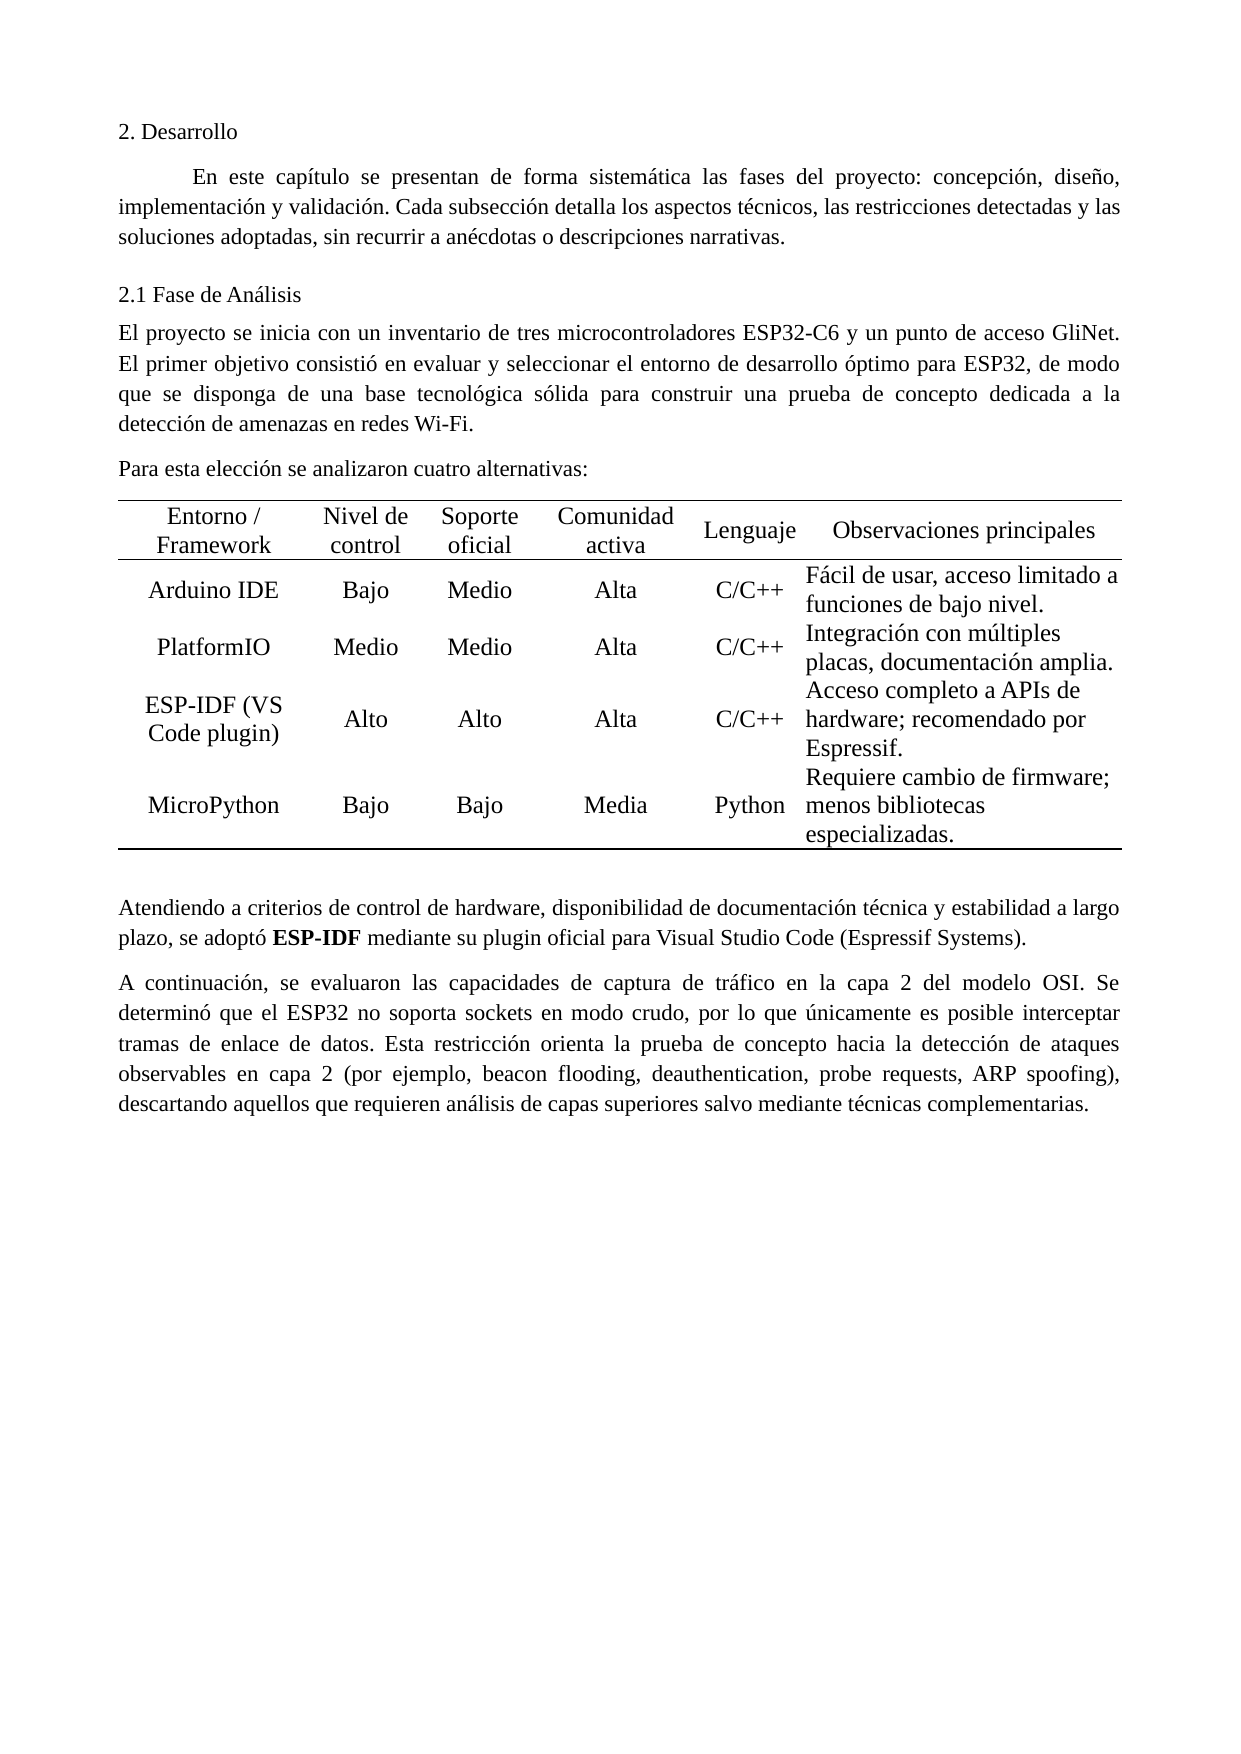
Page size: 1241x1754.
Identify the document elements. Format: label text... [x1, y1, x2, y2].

table_cell Bajo [309, 560, 422, 618]
table_cell Media [537, 762, 694, 848]
table_cell Alta [537, 560, 694, 618]
table_cell Medio [309, 618, 422, 675]
text Atendiendo a criterios de control de hardware, disponibilidad de documentación técnica y estabilidad a largo plazo, se adoptó ESP-IDF mediante su plugin oficial para Visual Studio Code (Espressif Systems). [118, 894, 1122, 951]
table_cell Acceso completo a APIs de hardware; recomendado por Espressif. [805, 675, 1122, 762]
table_cell PlatformIO [118, 618, 309, 675]
table_header Soporte oficial [422, 501, 537, 559]
text Para esta elección se analizaron cuatro alternativas: [118, 455, 1122, 481]
table_cell MicroPython [118, 762, 309, 848]
table_cell Alta [537, 618, 694, 675]
table_header Lenguaje [694, 501, 805, 559]
text El proyecto se inicia con un inventario de tres microcontroladores ESP32-C6 y un punto de acceso GliNet. El primer objetivo consistió en evaluar y seleccionar el entorno de desarrollo óptimo para ESP32, de modo que se disponga de una base tecnológica sólida para construir una prueba de concepto dedicada a la detección de amenazas en redes Wi-Fi. [118, 319, 1122, 436]
table_cell Alto [309, 675, 422, 762]
table_cell Alto [422, 675, 537, 762]
table_cell Alta [537, 675, 694, 762]
text En este capítulo se presentan de forma sistemática las fases del proyecto: concepción, diseño, implementación y validación. Cada subsección detalla los aspectos técnicos, las restricciones detectadas y las soluciones adoptadas, sin recurrir a anécdotas o descripciones narrativas. [118, 163, 1122, 250]
table_header Observaciones principales [805, 501, 1122, 559]
text 2. Desarrollo [118, 118, 1122, 144]
table_header Comunidad activa [537, 501, 694, 559]
table_cell Fácil de usar, acceso limitado a funciones de bajo nivel. [805, 560, 1122, 618]
text A continuación, se evaluaron las capacidades de captura de tráfico en la capa 2 del modelo OSI. Se determinó que el ESP32 no soporta sockets en modo crudo, por lo que únicamente es posible interceptar tramas de enlace de datos. Esta restricción orienta la prueba de concepto hacia la detección de ataques observables en capa 2 (por ejemplo, beacon flooding, deauthentication, probe requests, ARP spoofing), descartando aquellos que requieren análisis de capas superiores salvo mediante técnicas complementarias. [118, 969, 1122, 1116]
table_cell Python [694, 762, 805, 848]
table_cell Bajo [309, 762, 422, 848]
table_header Entorno / Framework [118, 501, 309, 559]
table_cell C/C++ [694, 618, 805, 675]
table_cell ESP-IDF (VS Code plugin) [118, 675, 309, 762]
table_cell Arduino IDE [118, 560, 309, 618]
table_cell Bajo [422, 762, 537, 848]
table_cell Medio [422, 560, 537, 618]
table_cell Integración con múltiples placas, documentación amplia. [805, 618, 1122, 675]
table_cell C/C++ [694, 675, 805, 762]
table_cell Medio [422, 618, 537, 675]
subtitle 2.1 Fase de Análisis [118, 281, 1122, 307]
table_cell C/C++ [694, 560, 805, 618]
table_cell Requiere cambio de firmware; menos bibliotecas especializadas. [805, 762, 1122, 848]
table_header Nivel de control [309, 501, 422, 559]
